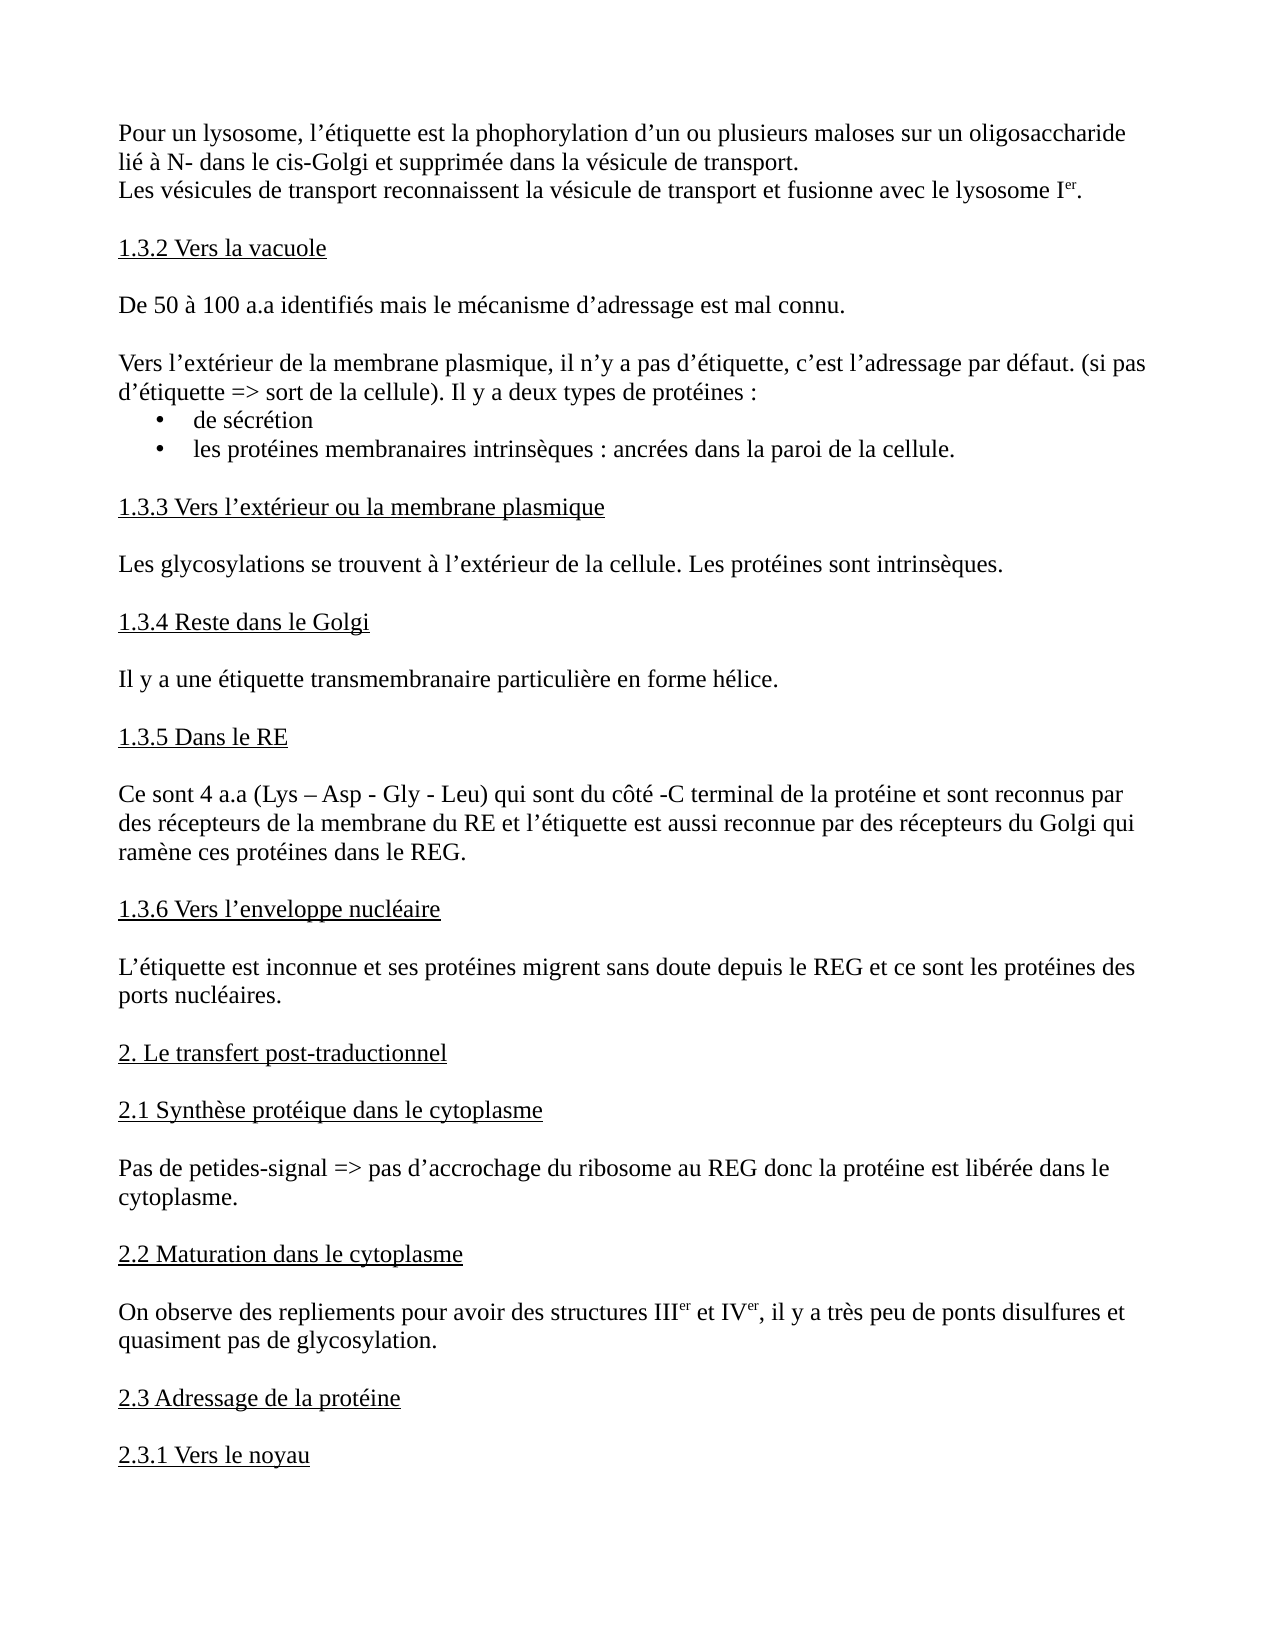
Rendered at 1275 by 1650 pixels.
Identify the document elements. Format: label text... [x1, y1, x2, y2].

text 1.3.3 Vers l’extérieur ou la membrane plasmique [118, 492, 1157, 521]
text 2. Le transfert post-traductionnel [118, 1038, 1157, 1067]
text 1.3.5 Dans le RE [118, 722, 1157, 751]
text Vers l’extérieur de la membrane plasmique, il n’y a pas d’étiquette, c’est l’adressage par défaut. (si pas d’étiquette => sort de la cellule). Il y a deux types de protéines : [118, 348, 1157, 406]
text Ce sont 4 a.a (Lys – Asp - Gly - Leu) qui sont du côté -C terminal de la protéine et sont reconnus par des récepteurs de la membrane du RE et l’étiquette est aussi reconnue par des récepteurs du Golgi qui ramène ces protéines dans le REG. [118, 779, 1157, 866]
text 2.3.1 Vers le noyau [118, 1441, 1157, 1469]
text L’étiquette est inconnue et ses protéines migrent sans doute depuis le REG et ce sont les protéines des ports nucléaires. [118, 952, 1157, 1009]
text 2.1 Synthèse protéique dans le cytoplasme [118, 1096, 1157, 1124]
list les protéines membranaires intrinsèques : ancrées dans la paroi de la cellule. [156, 434, 1157, 463]
text Les vésicules de transport reconnaissent la vésicule de transport et fusionne avec le lysosome Ier. [118, 176, 1157, 204]
text Il y a une étiquette transmembranaire particulière en forme hélice. [118, 664, 1157, 693]
text De 50 à 100 a.a identifiés mais le mécanisme d’adressage est mal connu. [118, 291, 1157, 319]
text Pas de petides-signal => pas d’accrochage du ribosome au REG donc la protéine est libérée dans le cytoplasme. [118, 1153, 1157, 1211]
text 1.3.2 Vers la vacuole [118, 233, 1157, 262]
text On observe des repliements pour avoir des structures IIIer et IVer, il y a très peu de ponts disulfures et quasiment pas de glycosylation. [118, 1297, 1157, 1354]
text 2.3 Adressage de la protéine [118, 1383, 1157, 1412]
text Pour un lysosome, l’étiquette est la phophorylation d’un ou plusieurs maloses sur un oligosaccharide lié à N- dans le cis-Golgi et supprimée dans la vésicule de transport. [118, 118, 1157, 176]
list de sécrétion [156, 406, 1157, 434]
text 2.2 Maturation dans le cytoplasme [118, 1239, 1157, 1268]
text Les glycosylations se trouvent à l’extérieur de la cellule. Les protéines sont intrinsèques. [118, 549, 1157, 578]
text 1.3.4 Reste dans le Golgi [118, 607, 1157, 636]
text 1.3.6 Vers l’enveloppe nucléaire [118, 894, 1157, 923]
